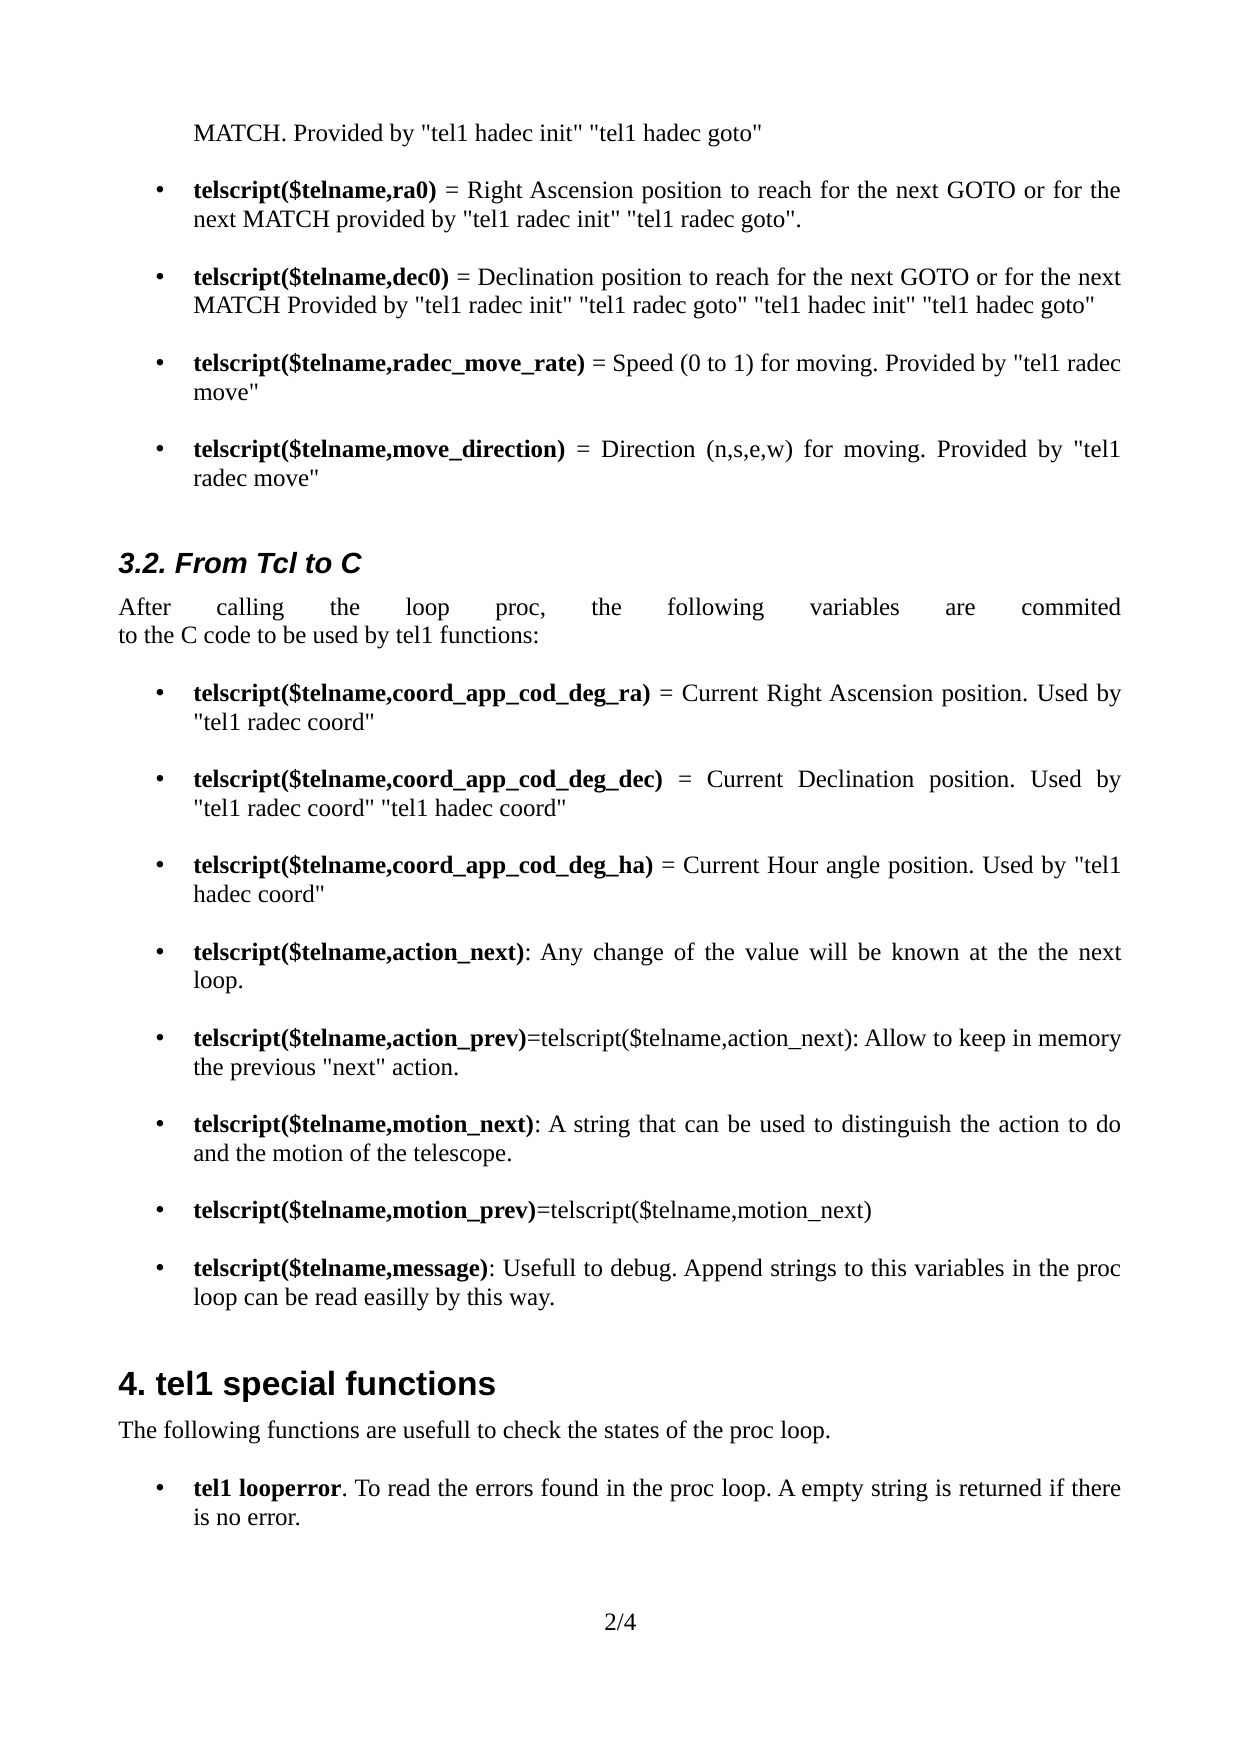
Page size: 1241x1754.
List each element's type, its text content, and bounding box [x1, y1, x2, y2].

list telscript($telname,action_prev)=telscript($telname,action_next): Allow to keep in memory the previous "next" action. [156, 1023, 1122, 1080]
list telscript($telname,move_direction) = Direction (n,s,e,w) for moving. Provided by "tel1 radec move" [156, 434, 1122, 492]
list telscript($telname,action_next): Any change of the value will be known at the the next loop. [156, 937, 1122, 994]
list telscript($telname,radec_move_rate) = Speed (0 to 1) for moving. Provided by "tel1 radec move" [156, 348, 1122, 406]
subtitle 3.2. From Tcl to C [118, 546, 1122, 579]
list telscript($telname,coord_app_cod_deg_ha) = Current Hour angle position. Used by "tel1 hadec coord" [156, 850, 1122, 908]
text After calling the loop proc, the following variables are commited to the C code to be used by tel1 functions: [118, 592, 1122, 649]
list telscript($telname,motion_next): A string that can be used to distinguish the action to do and the motion of the telescope. [156, 1109, 1122, 1167]
list telscript($telname,ra0) = Right Ascension position to reach for the next GOTO or for the next MATCH provided by "tel1 radec init" "tel1 radec goto". [156, 176, 1122, 233]
list telscript($telname,dec0) = Declination position to reach for the next GOTO or for the next MATCH Provided by "tel1 radec init" "tel1 radec goto" "tel1 hadec init" "tel1 hadec goto" [156, 262, 1122, 319]
subtitle 4. tel1 special functions [118, 1364, 1122, 1403]
list telscript($telname,message): Usefull to debug. Append strings to this variables in the proc loop can be read easilly by this way. [156, 1253, 1122, 1310]
list telscript($telname,motion_prev)=telscript($telname,motion_next) [156, 1195, 1122, 1224]
list telscript($telname,coord_app_cod_deg_dec) = Current Declination position. Used by "tel1 radec coord" "tel1 hadec coord" [156, 764, 1122, 822]
list tel1 looperror. To read the errors found in the proc loop. A empty string is returned if there is no error. [156, 1473, 1122, 1530]
list MATCH. Provided by "tel1 hadec init" "tel1 hadec goto" [156, 118, 1122, 147]
list telscript($telname,coord_app_cod_deg_ra) = Current Right Ascension position. Used by "tel1 radec coord" [156, 678, 1122, 735]
text The following functions are usefull to check the states of the proc loop. [118, 1415, 1122, 1444]
